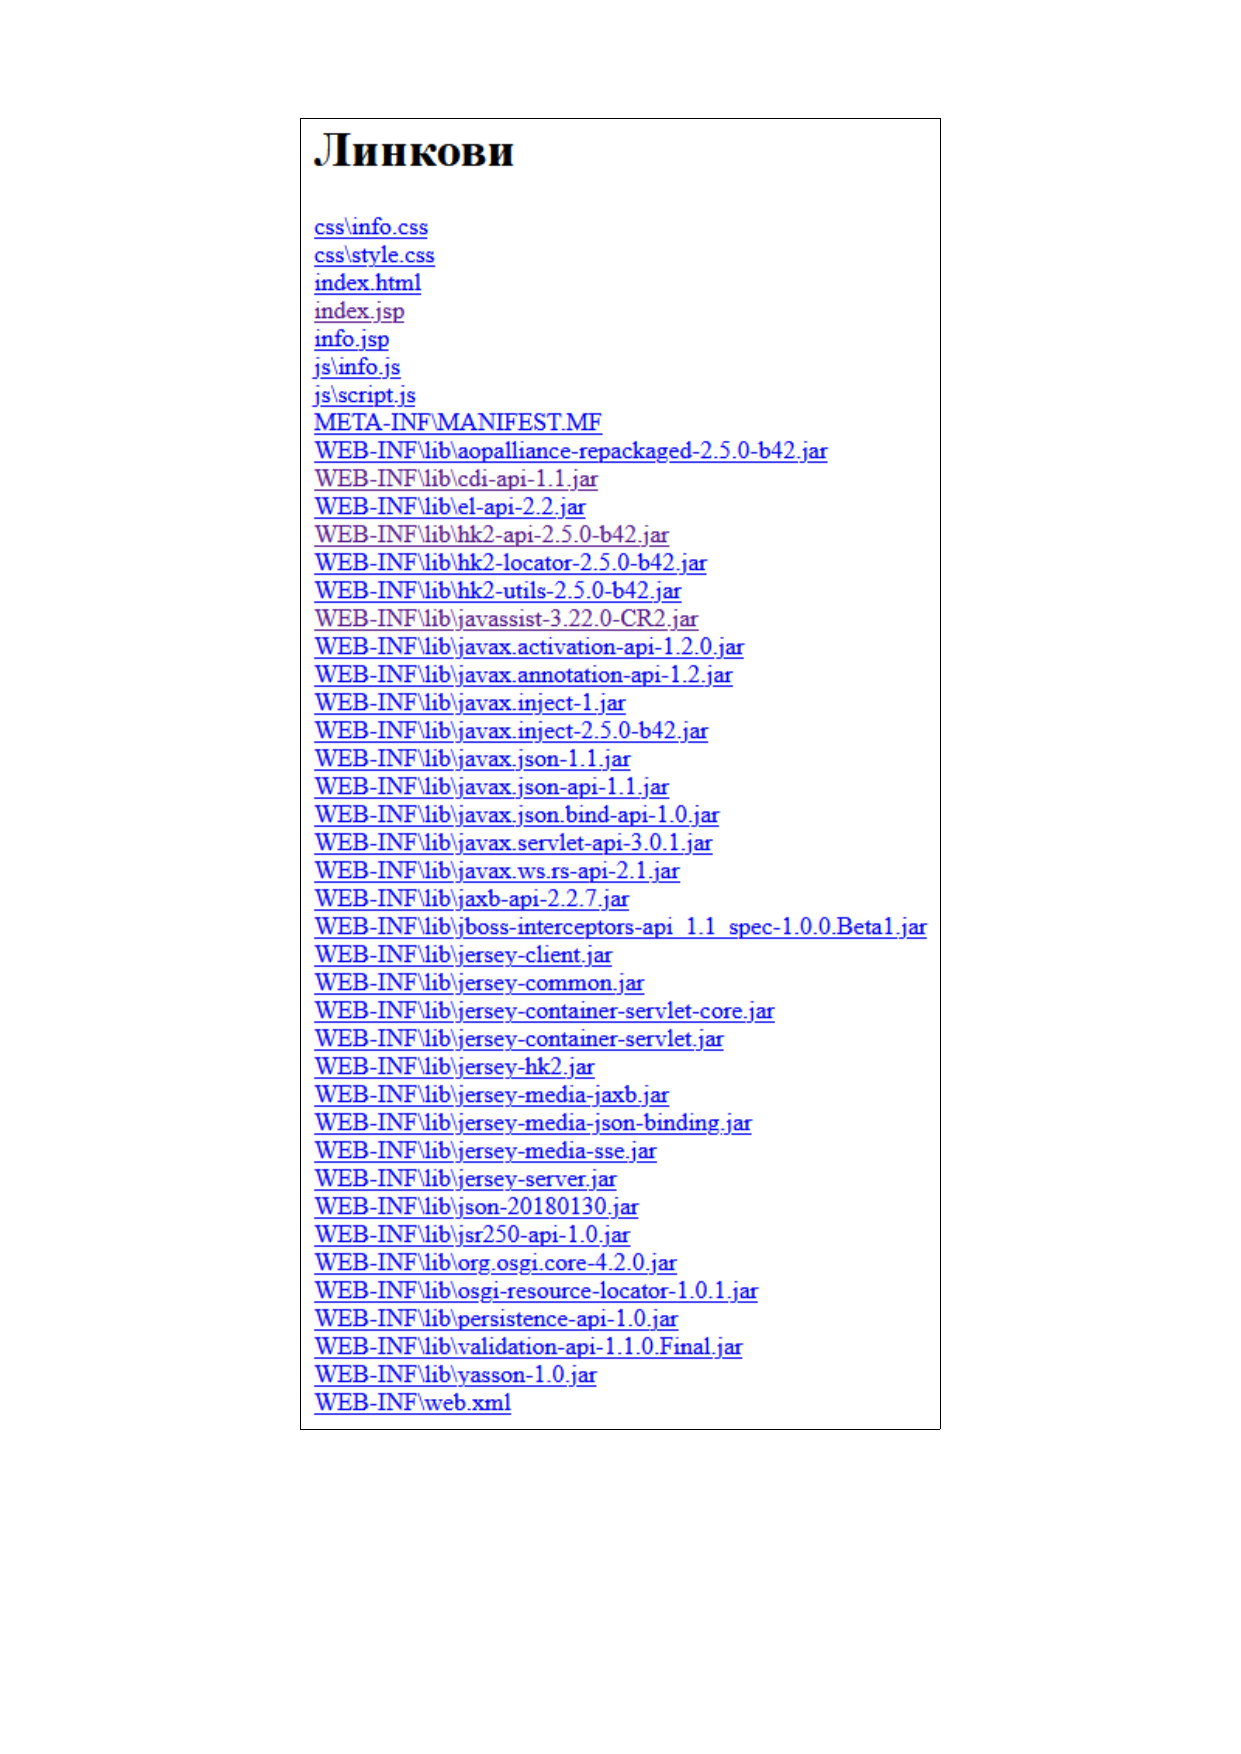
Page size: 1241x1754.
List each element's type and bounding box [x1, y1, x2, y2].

picture [302, 121, 938, 1426]
